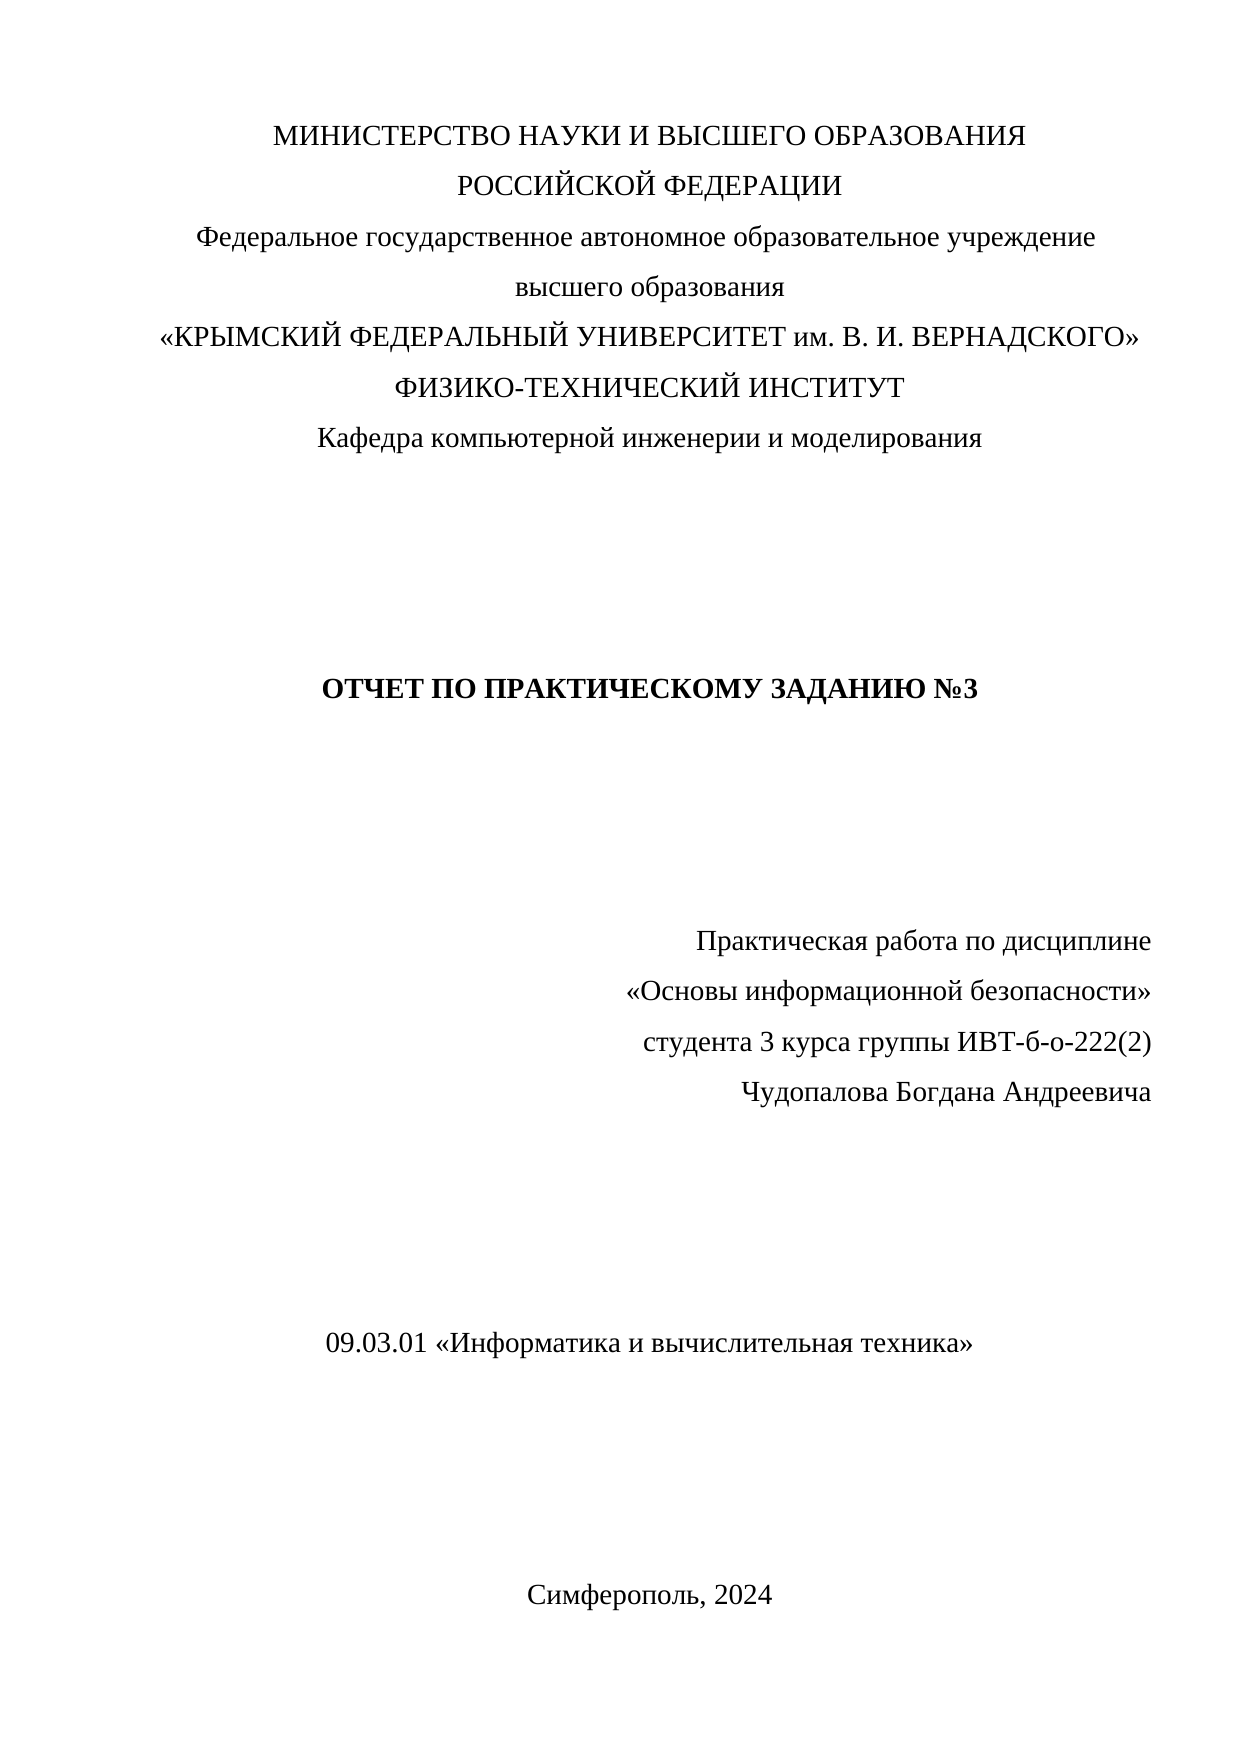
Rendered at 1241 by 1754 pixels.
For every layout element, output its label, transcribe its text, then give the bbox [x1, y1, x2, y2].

text ОТЧЕТ ПО ПРАКТИЧЕСКОМУ ЗАДАНИЮ №3 [148, 672, 1152, 705]
text Чудопалова Богдана Андреевича [148, 1074, 1152, 1108]
text Кафедра компьютерной инженерии и моделирования [148, 420, 1152, 453]
text 09.03.01 «Информатика и вычислительная техника» [148, 1326, 1152, 1359]
text студента 3 курса группы ИВТ-б-о-222(2) [148, 1024, 1152, 1057]
text МИНИСТЕРСТВО НАУКИ И ВЫСШЕГО ОБРАЗОВАНИЯ РОССИЙСКОЙ ФЕДЕРАЦИИ [148, 118, 1152, 202]
text ФИЗИКО-ТЕХНИЧЕСКИЙ ИНСТИТУТ [148, 370, 1152, 403]
text Федеральное государственное автономное образовательное учреждение высшего образования [148, 219, 1152, 303]
text Симферополь, 2024 [148, 1577, 1152, 1611]
text «Основы информационной безопасности» [148, 973, 1152, 1007]
text «КРЫМСКИЙ ФЕДЕРАЛЬНЫЙ УНИВЕРСИТЕТ им. В. И. ВЕРНАДСКОГО» [148, 319, 1152, 353]
text Практическая работа по дисциплине [148, 923, 1152, 957]
